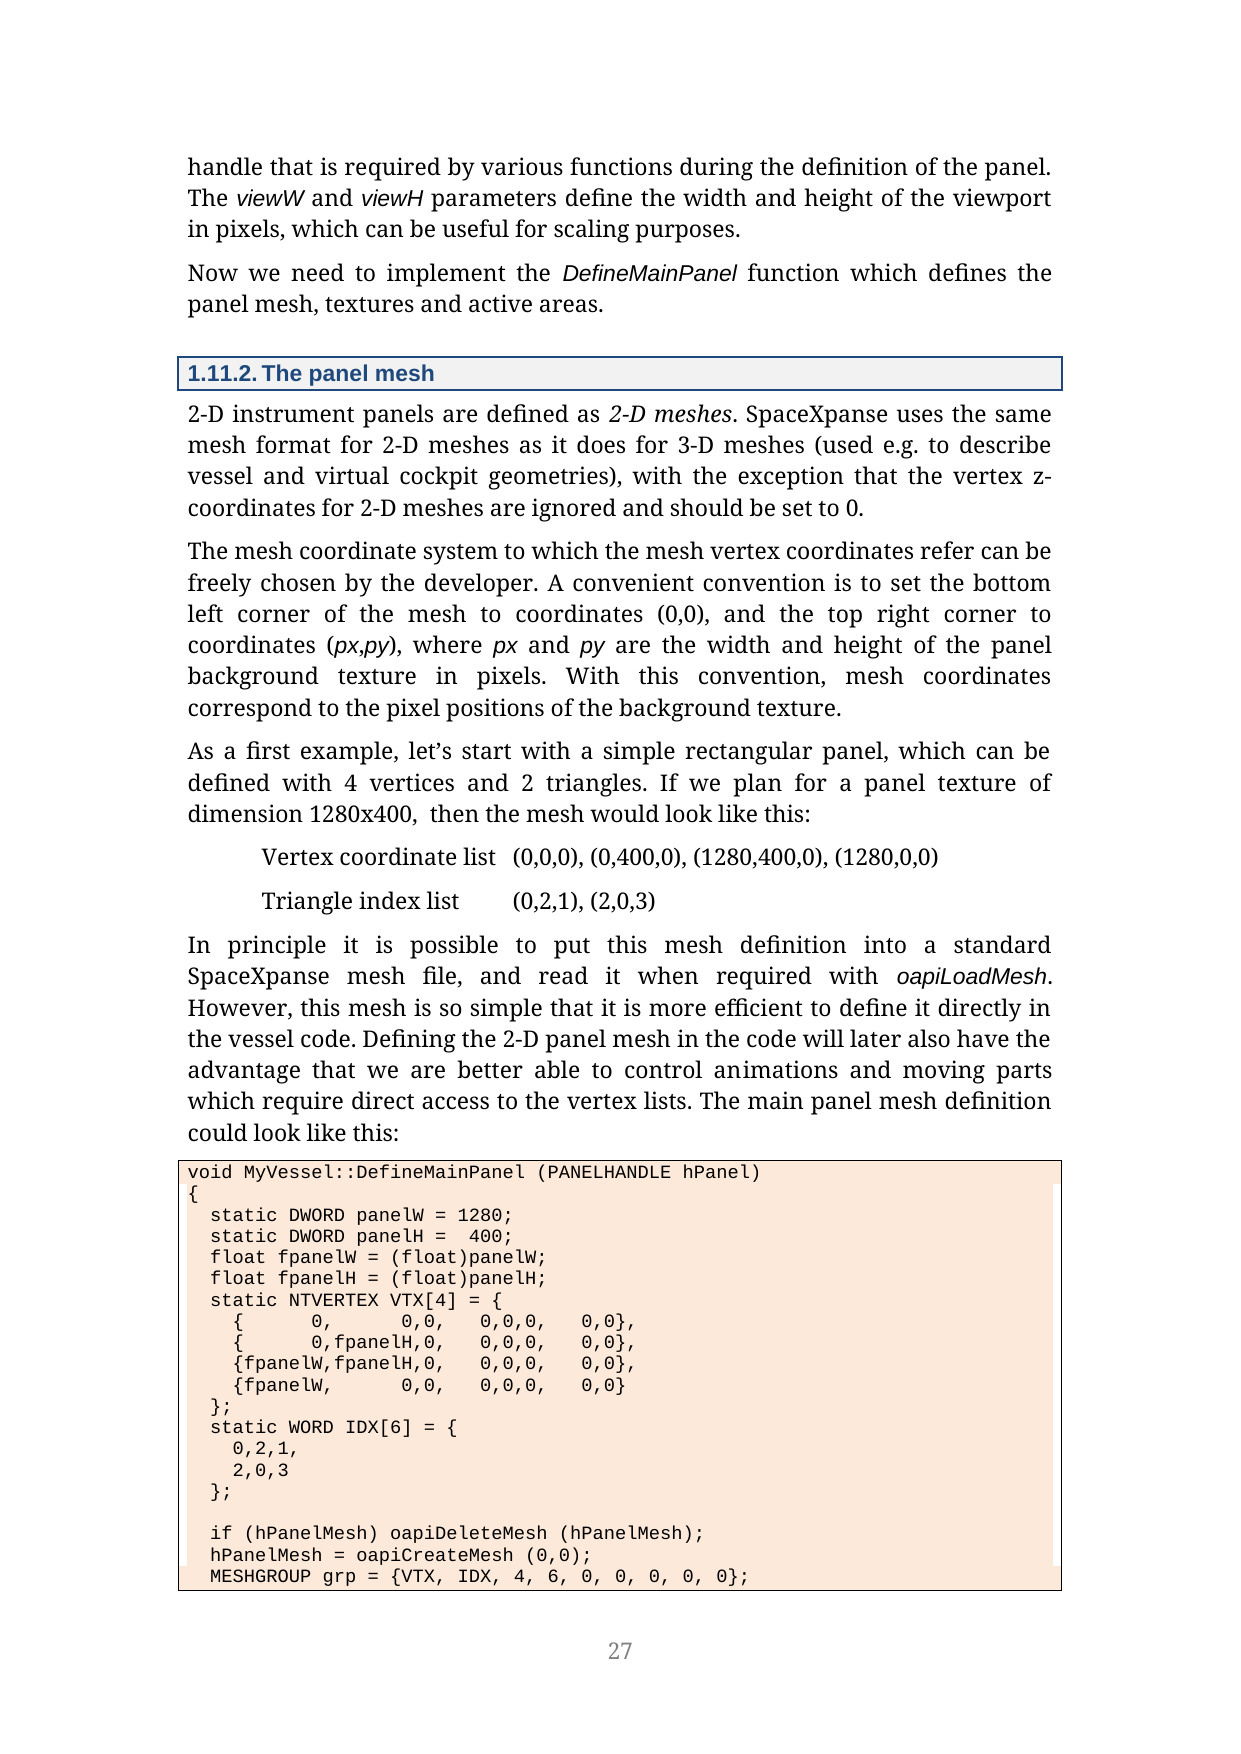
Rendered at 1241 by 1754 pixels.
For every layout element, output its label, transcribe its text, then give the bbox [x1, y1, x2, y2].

text In principle it is possible to put this mesh definition into a standard SpaceXpanse mesh file, and read it when required with oapiLoadMesh. However, this mesh is so simple that it is more efficient to define it directly in the vessel code. Defining the 2-D panel mesh in the code will later also have the advantage that we are better able to control an­imations and moving parts which require direct access to the vertex lists. The main panel mesh definition could look like this: [187, 928, 1053, 1147]
text As a first example, let’s start with a simple rectangular panel, which can be defined with 4 vertices and 2 triangles. If we plan for a panel texture of dimension 1280x400, then the mesh would look like this: [187, 735, 1053, 828]
text { 0,fpanelH,0, 0,0,0, 0,0}, [187, 1333, 1053, 1354]
text }; [187, 1482, 1053, 1503]
text }; [187, 1397, 1053, 1418]
text { [187, 1184, 1053, 1205]
text { 0, 0,0, 0,0,0, 0,0}, [187, 1312, 1053, 1333]
text float fpanelH = (float)panelH; [187, 1269, 1053, 1290]
text Triangle index list (0,2,1), (2,0,3) [187, 885, 1053, 916]
text if (hPanelMesh) oapiDeleteMesh (hPanelMesh); [187, 1524, 1053, 1545]
text Vertex coordinate list (0,0,0), (0,400,0), (1280,400,0), (1280,0,0) [187, 841, 1053, 872]
text static DWORD panelH = 400; [187, 1227, 1053, 1248]
text float fpanelW = (float)panelW; [187, 1248, 1053, 1269]
text 2-D instrument panels are defined as 2-D meshes. SpaceXpanse uses the same mesh format for 2-D meshes as it does for 3-D meshes (used e.g. to describe vessel and virtual cock­pit geometries), with the exception that the vertex z-coordinates for 2-D meshes are ignored and should be set to 0. [187, 397, 1053, 522]
text static WORD IDX[6] = { [187, 1418, 1053, 1439]
text static DWORD panelW = 1280; [187, 1205, 1053, 1227]
text {fpanelW, 0,0, 0,0,0, 0,0} [187, 1375, 1053, 1397]
text handle that is re­quired by various functions during the definition of the panel. The viewW and viewH parameters define the width and height of the viewport in pixels, which can be useful for scaling purposes. [187, 150, 1053, 244]
text static NTVERTEX VTX[4] = { [187, 1290, 1053, 1312]
text hPanelMesh = oapiCreateMesh (0,0); [187, 1545, 1053, 1563]
text {fpanelW,fpanelH,0, 0,0,0, 0,0}, [187, 1354, 1053, 1375]
text 0,2,1, [187, 1439, 1053, 1460]
text 2,0,3 [187, 1460, 1053, 1482]
text MESHGROUP grp = {VTX, IDX, 4, 6, 0, 0, 0, 0, 0}; [179, 1563, 1061, 1590]
text The mesh coordinate system to which the mesh vertex coordinates refer can be freely chosen by the developer. A convenient convention is to set the bottom left corner of the mesh to coordinates (0,0), and the top right corner to coordinates (px,py), where px and py are the width and height of the panel background texture in pixels. With this convention, mesh coordinates correspond to the pixel positions of the back­ground texture. [187, 535, 1053, 722]
subtitle The panel mesh [179, 358, 1061, 389]
text void MyVessel::DefineMainPanel (PANELHANDLE hPanel) [179, 1161, 1061, 1184]
text Now we need to implement the DefineMainPanel function which defines the panel mesh, textures and active areas. [187, 256, 1053, 319]
